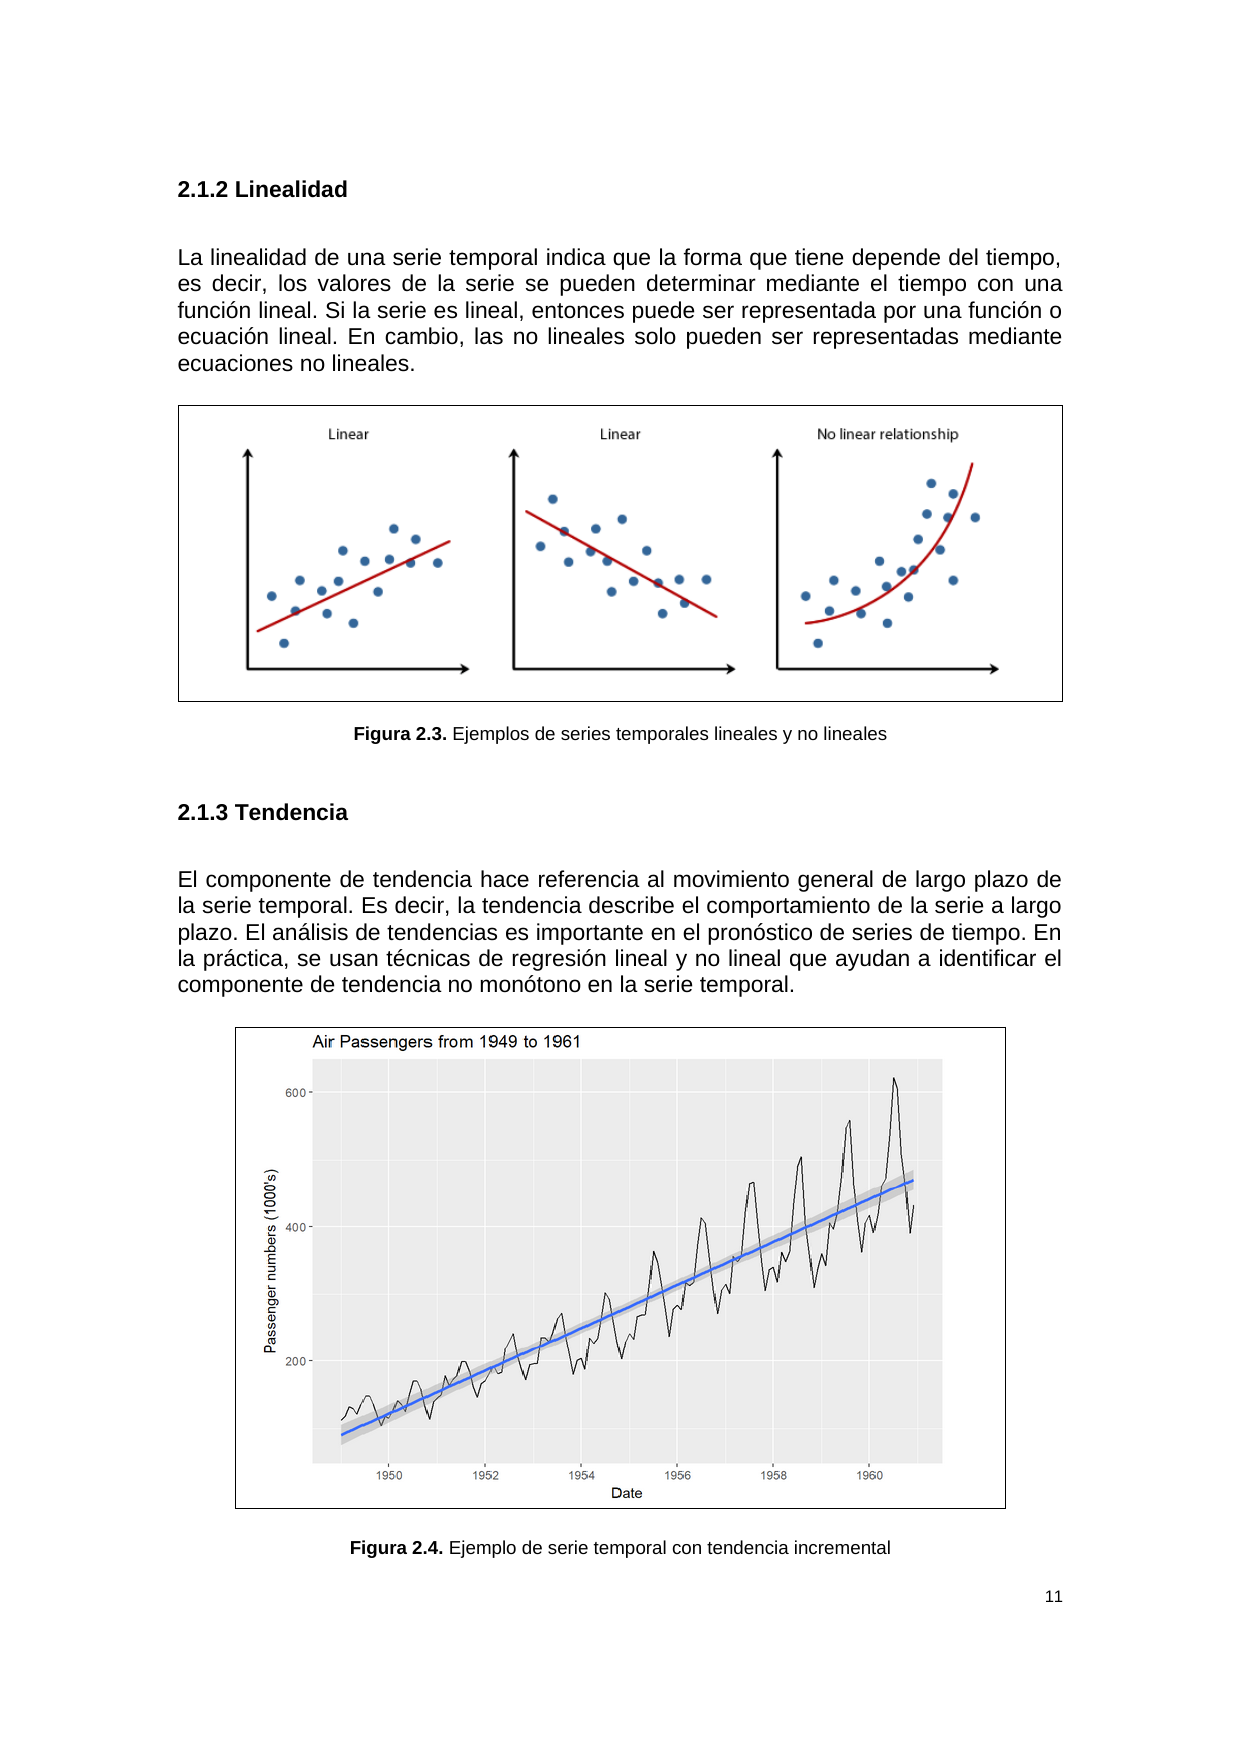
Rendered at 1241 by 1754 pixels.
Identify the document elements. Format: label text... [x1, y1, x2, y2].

subtitle 2.1.2 Linealidad [177, 176, 1063, 203]
text El componente de tendencia hace referencia al movimiento general de largo plazo de la serie temporal. Es decir, la tendencia describe el comportamiento de la serie a largo plazo. El análisis de tendencias es importante en el pronóstico de series de tiempo. En la práctica, se usan técnicas de regresión lineal y no lineal que ayudan a identificar el componente de tendencia no monótono en la serie temporal. [177, 866, 1063, 998]
text Figura 2.3. Ejemplos de series temporales lineales y no lineales [177, 406, 1063, 745]
text Figura 2.4. Ejemplo de serie temporal con tendencia incremental [177, 1537, 1063, 1559]
text La linealidad de una serie temporal indica que la forma que tiene depende del tiempo, es decir, los valores de la serie se pueden determinar mediante el tiempo con una función lineal. Si la serie es lineal, entonces puede ser representada por una función o ecuación lineal. En cambio, las no lineales solo pueden ser representadas mediante ecuaciones no lineales. [177, 244, 1063, 376]
subtitle 2.1.3 Tendencia [177, 798, 1063, 825]
picture [236, 1028, 1004, 1507]
